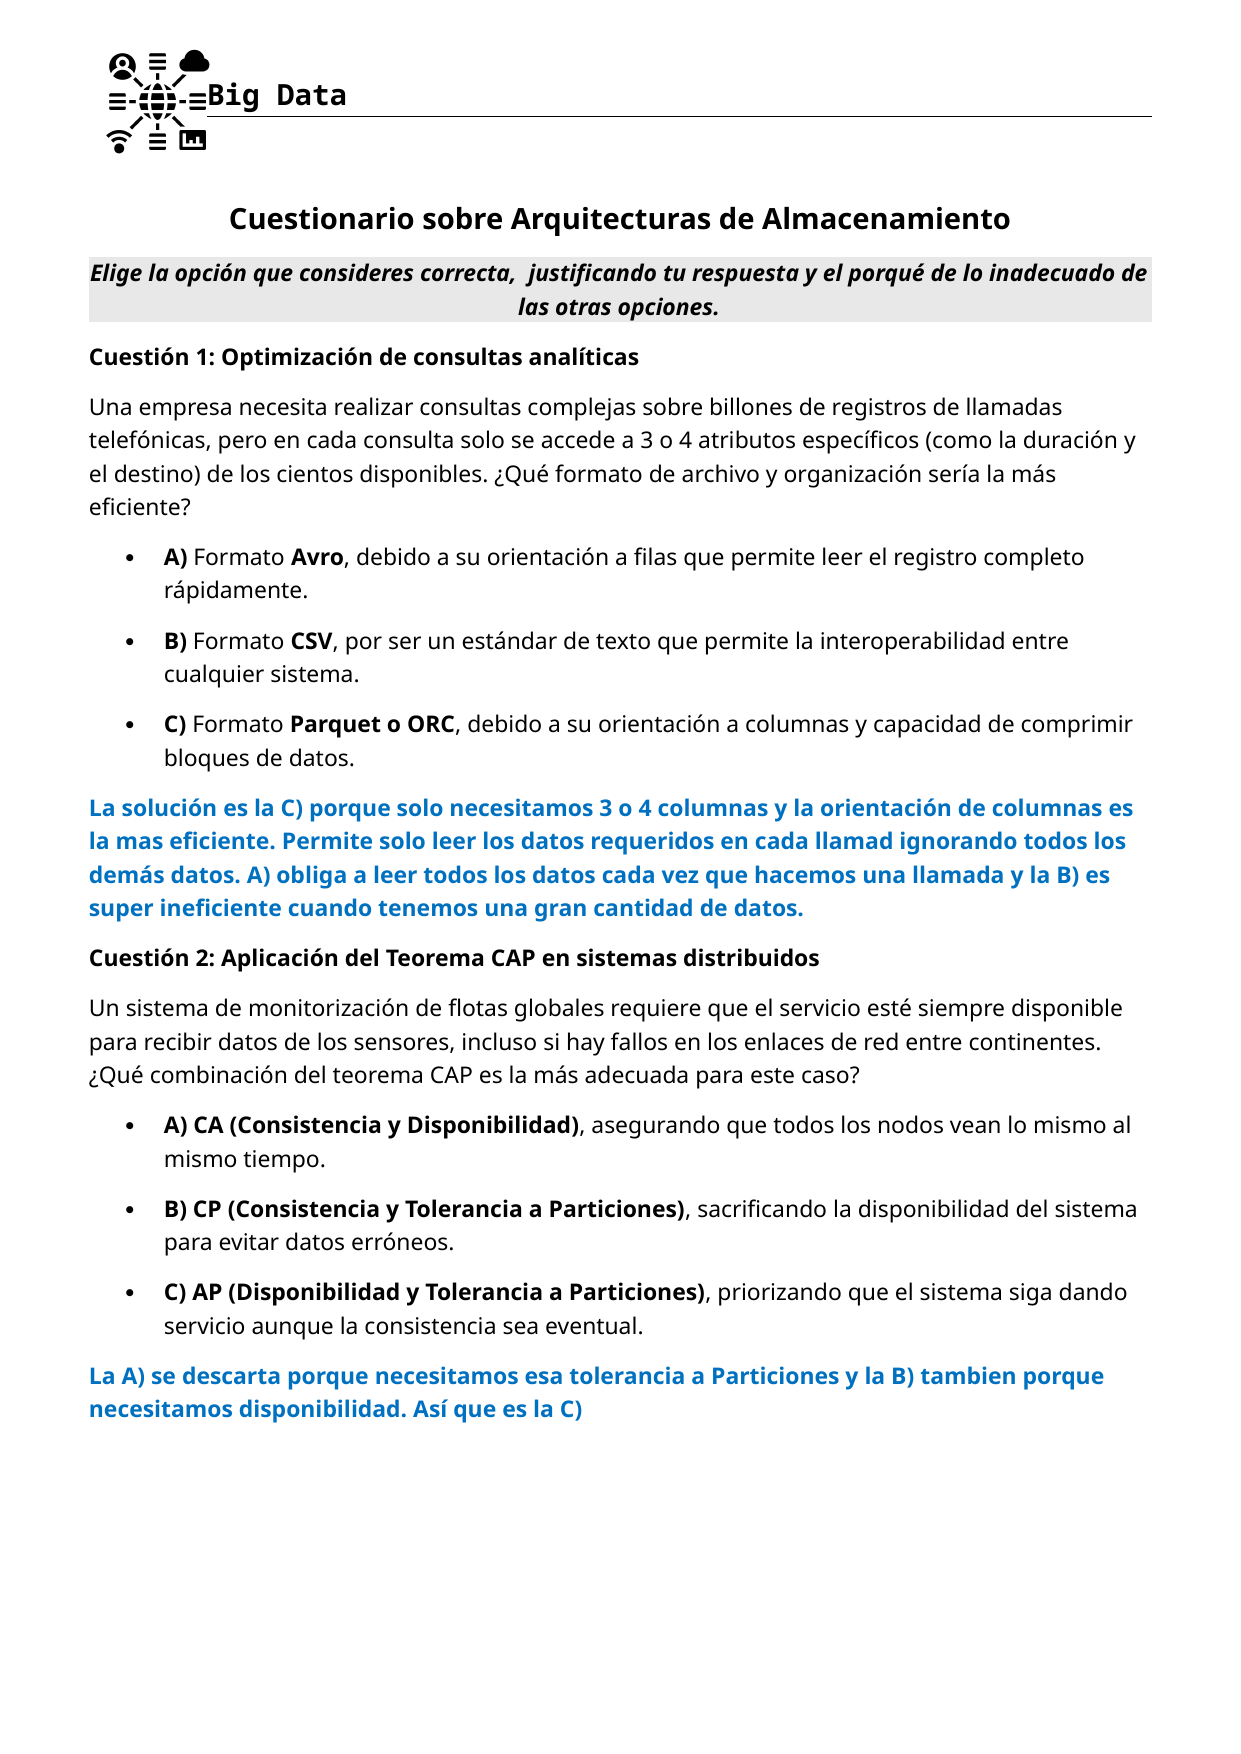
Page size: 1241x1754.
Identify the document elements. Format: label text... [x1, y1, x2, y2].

list C) Formato Parquet o ORC, debido a su orientación a columnas y capacidad de comprimir bloques de datos. [126, 708, 1152, 773]
list A) Formato Avro, debido a su orientación a filas que permite leer el registro completo rápidamente. [126, 541, 1152, 606]
text Una empresa necesita realizar consultas complejas sobre billones de registros de llamadas telefónicas, pero en cada consulta solo se accede a 3 o 4 atributos específicos (como la duración y el destino) de los cientos disponibles. ¿Qué formato de archivo y organización sería la más eficiente? [89, 391, 1152, 522]
text La A) se descarta porque necesitamos esa tolerancia a Particiones y la B) tambien porque necesitamos disponibilidad. Así que es la C) [89, 1360, 1152, 1424]
list C) AP (Disponibilidad y Tolerancia a Particiones), priorizando que el sistema siga dando servicio aunque la consistencia sea eventual. [126, 1276, 1152, 1341]
text La solución es la C) porque solo necesitamos 3 o 4 columnas y la orientación de columnas es la mas eficiente. Permite solo leer los datos requeridos en cada llamad ignorando todos los demás datos. A) obliga a leer todos los datos cada vez que hacemos una llamada y la B) es super ineficiente cuando tenemos una gran cantidad de datos. [89, 792, 1152, 923]
text Elige la opción que consideres correcta, justificando tu respuesta y el porqué de lo inadecuado de las otras opciones. [89, 257, 1152, 322]
list B) CP (Consistencia y Tolerancia a Particiones), sacrificando la disponibilidad del sistema para evitar datos erróneos. [126, 1193, 1152, 1257]
text Cuestionario sobre Arquitecturas de Almacenamiento [89, 198, 1152, 238]
text Cuestión 2: Aplicación del Teorema CAP en sistemas distribuidos [89, 942, 1152, 973]
list B) Formato CSV, por ser un estándar de texto que permite la interoperabilidad entre cualquier sistema. [126, 624, 1152, 689]
list A) CA (Consistencia y Disponibilidad), asegurando que todos los nodos vean lo mismo al mismo tiempo. [126, 1109, 1152, 1174]
text Cuestión 1: Optimización de consultas analíticas [89, 341, 1152, 372]
text Un sistema de monitorización de flotas globales requiere que el servicio esté siempre disponible para recibir datos de los sensores, incluso si hay fallos en los enlaces de red entre continentes. ¿Qué combinación del teorema CAP es la más adecuada para este caso? [89, 992, 1152, 1090]
